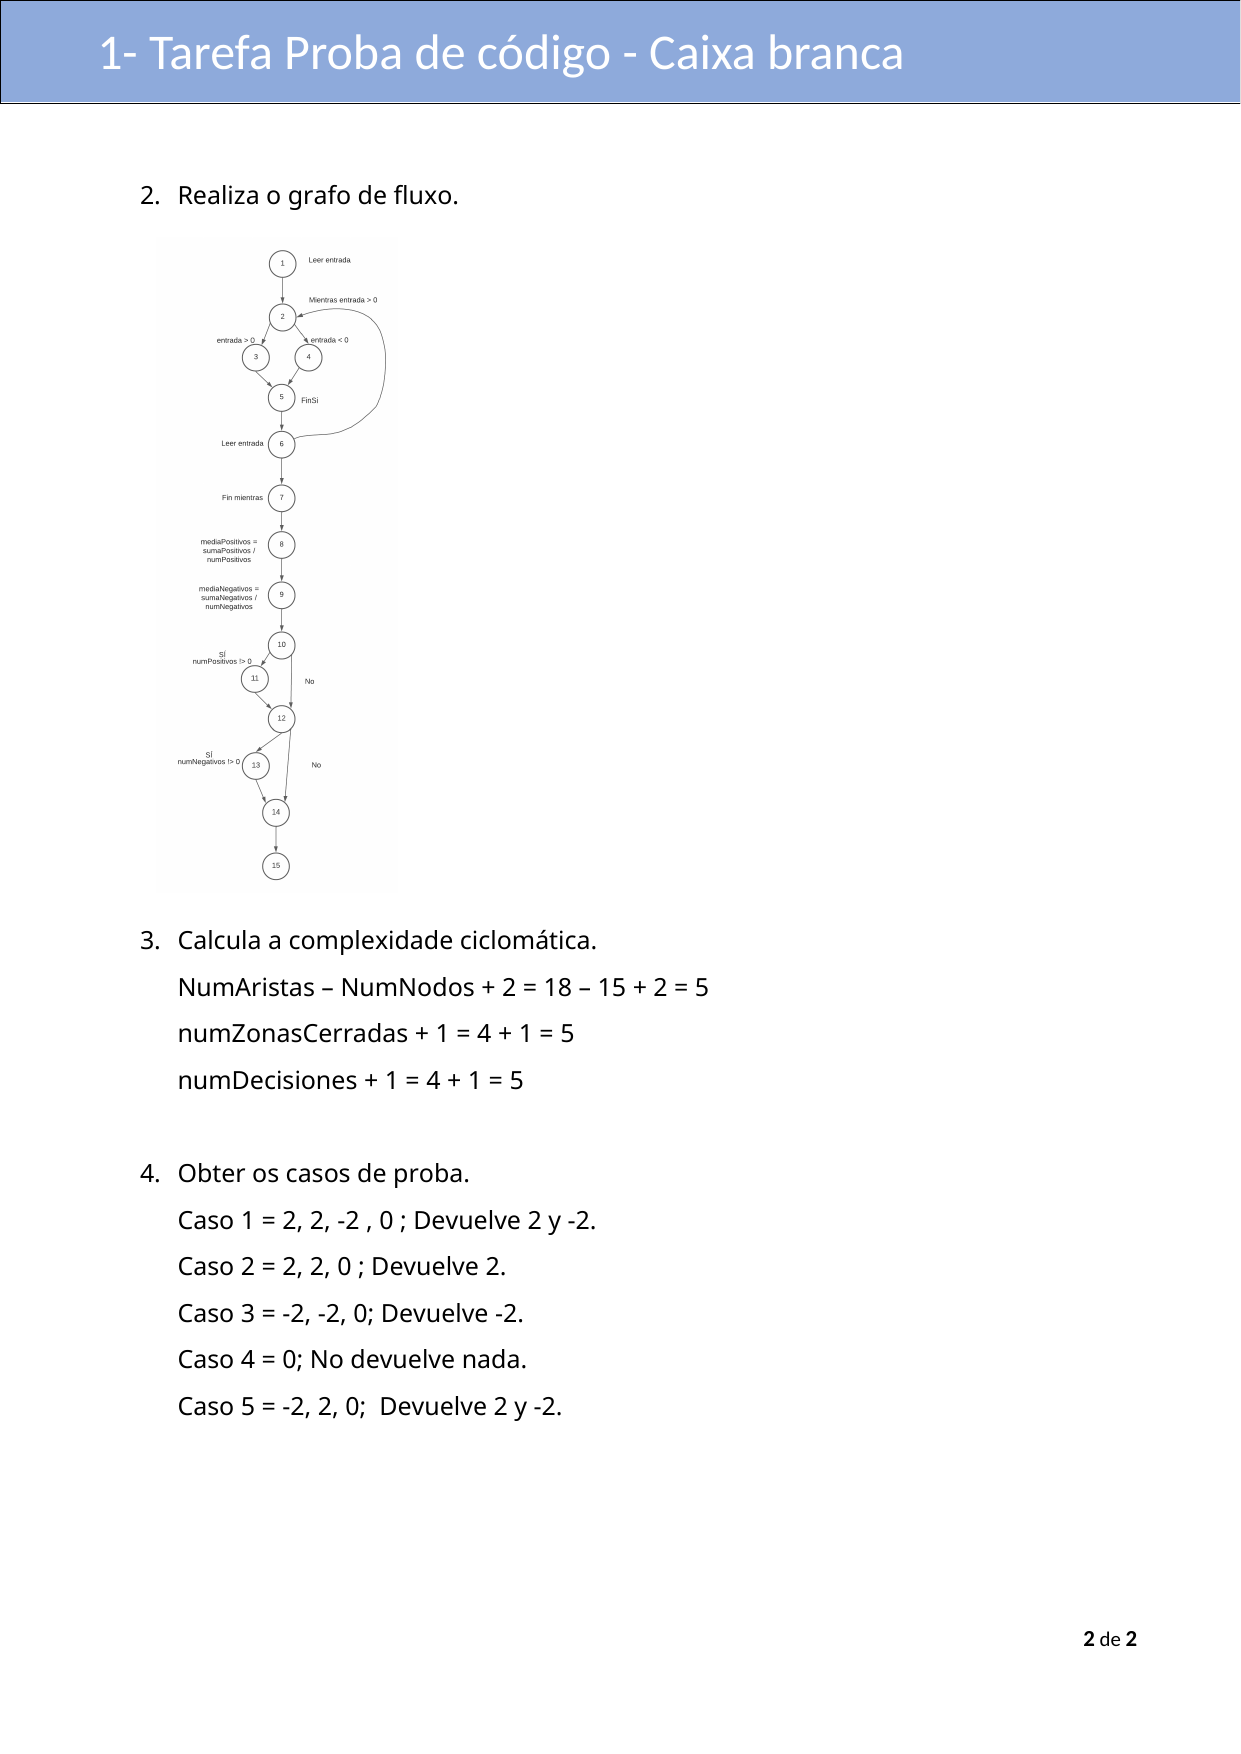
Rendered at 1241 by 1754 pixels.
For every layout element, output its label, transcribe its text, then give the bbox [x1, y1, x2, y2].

text Caso 4 = 0; No devuelve nada. [177, 1342, 1137, 1376]
list Obter os casos de proba. [140, 1156, 1137, 1190]
list Calcula a complexidade ciclomática. [140, 923, 1137, 957]
text Caso 2 = 2, 2, 0 ; Devuelve 2. [177, 1249, 1137, 1283]
text Caso 3 = -2, -2, 0; Devuelve -2. [177, 1296, 1137, 1329]
text Caso 1 = 2, 2, -2 , 0 ; Devuelve 2 y -2. [177, 1202, 1137, 1236]
text numZonasCerradas + 1 = 4 + 1 = 5 [177, 1016, 1137, 1050]
picture [155, 237, 399, 893]
list Realiza o grafo de fluxo. [140, 178, 1137, 212]
text NumAristas – NumNodos + 2 = 18 – 15 + 2 = 5 [177, 969, 1137, 1004]
text Caso 5 = -2, 2, 0; Devuelve 2 y -2. [177, 1389, 1137, 1423]
text numDecisiones + 1 = 4 + 1 = 5 [177, 1063, 1137, 1097]
